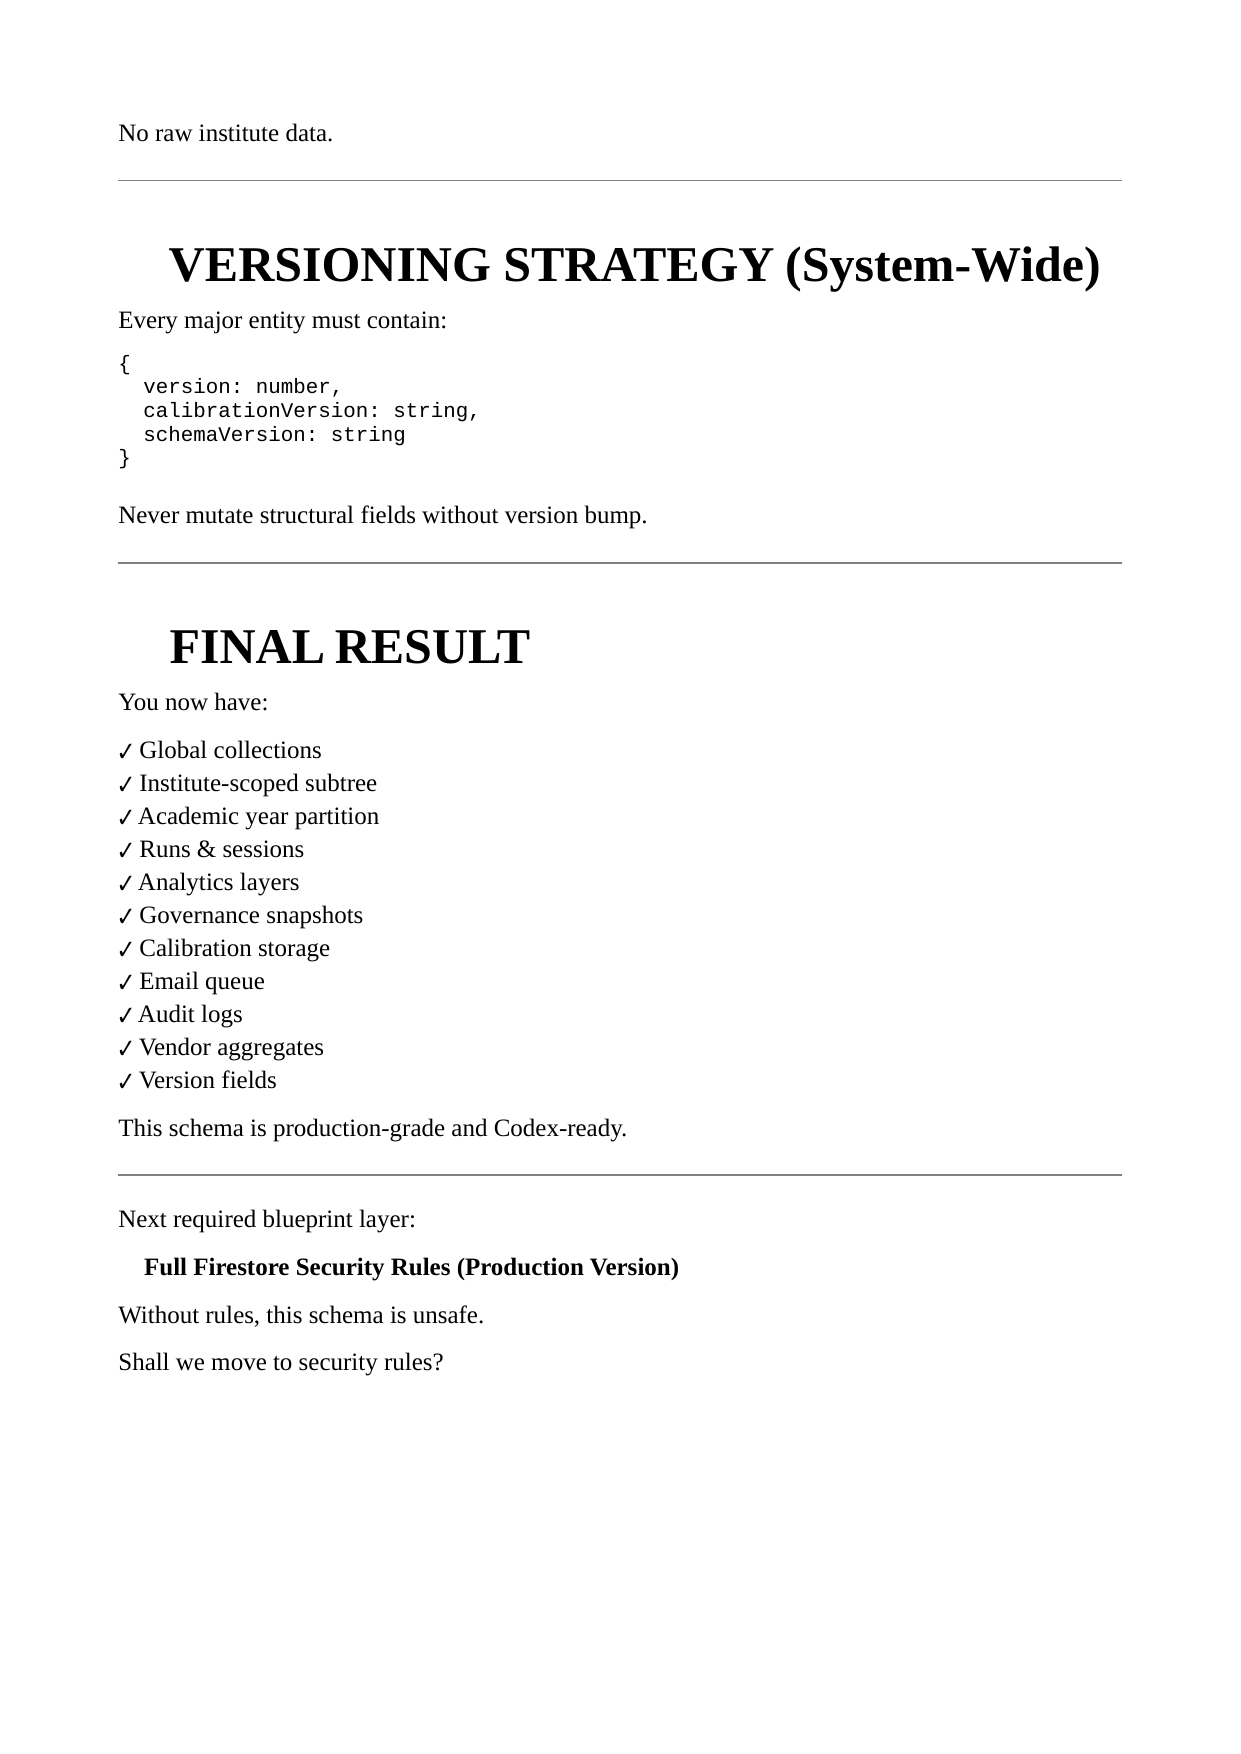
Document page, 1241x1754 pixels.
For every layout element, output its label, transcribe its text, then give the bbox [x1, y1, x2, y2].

text You now have: [118, 687, 1122, 716]
text schemaVersion: string [118, 423, 1122, 447]
text version: number, [118, 376, 1122, 400]
text } [118, 447, 1122, 471]
text Next required blueprint layer: [118, 1204, 1122, 1233]
text Shall we move to security rules? [118, 1347, 1122, 1376]
text calibrationVersion: string, [118, 400, 1122, 423]
subtitle 🎯 FINAL RESULT [118, 617, 1122, 675]
text ✔ Global collections ✔ Institute-scoped subtree ✔ Academic year partition ✔ Runs & sessions ✔ Analytics layers ✔ Governance snapshots ✔ Calibration storage ✔ Email queue ✔ Audit logs ✔ Vendor aggregates ✔ Version fields [118, 735, 1122, 1094]
text Never mutate structural fields without version bump. [118, 500, 1122, 529]
text 🔐 Full Firestore Security Rules (Production Version) [118, 1252, 1122, 1281]
text Without rules, this schema is unsafe. [118, 1300, 1122, 1328]
subtitle 🔷 VERSIONING STRATEGY (System-Wide) [118, 235, 1122, 292]
text Every major entity must contain: [118, 305, 1122, 334]
text No raw institute data. [118, 118, 1122, 147]
text This schema is production-grade and Codex-ready. [118, 1113, 1122, 1141]
text { [118, 353, 1122, 376]
